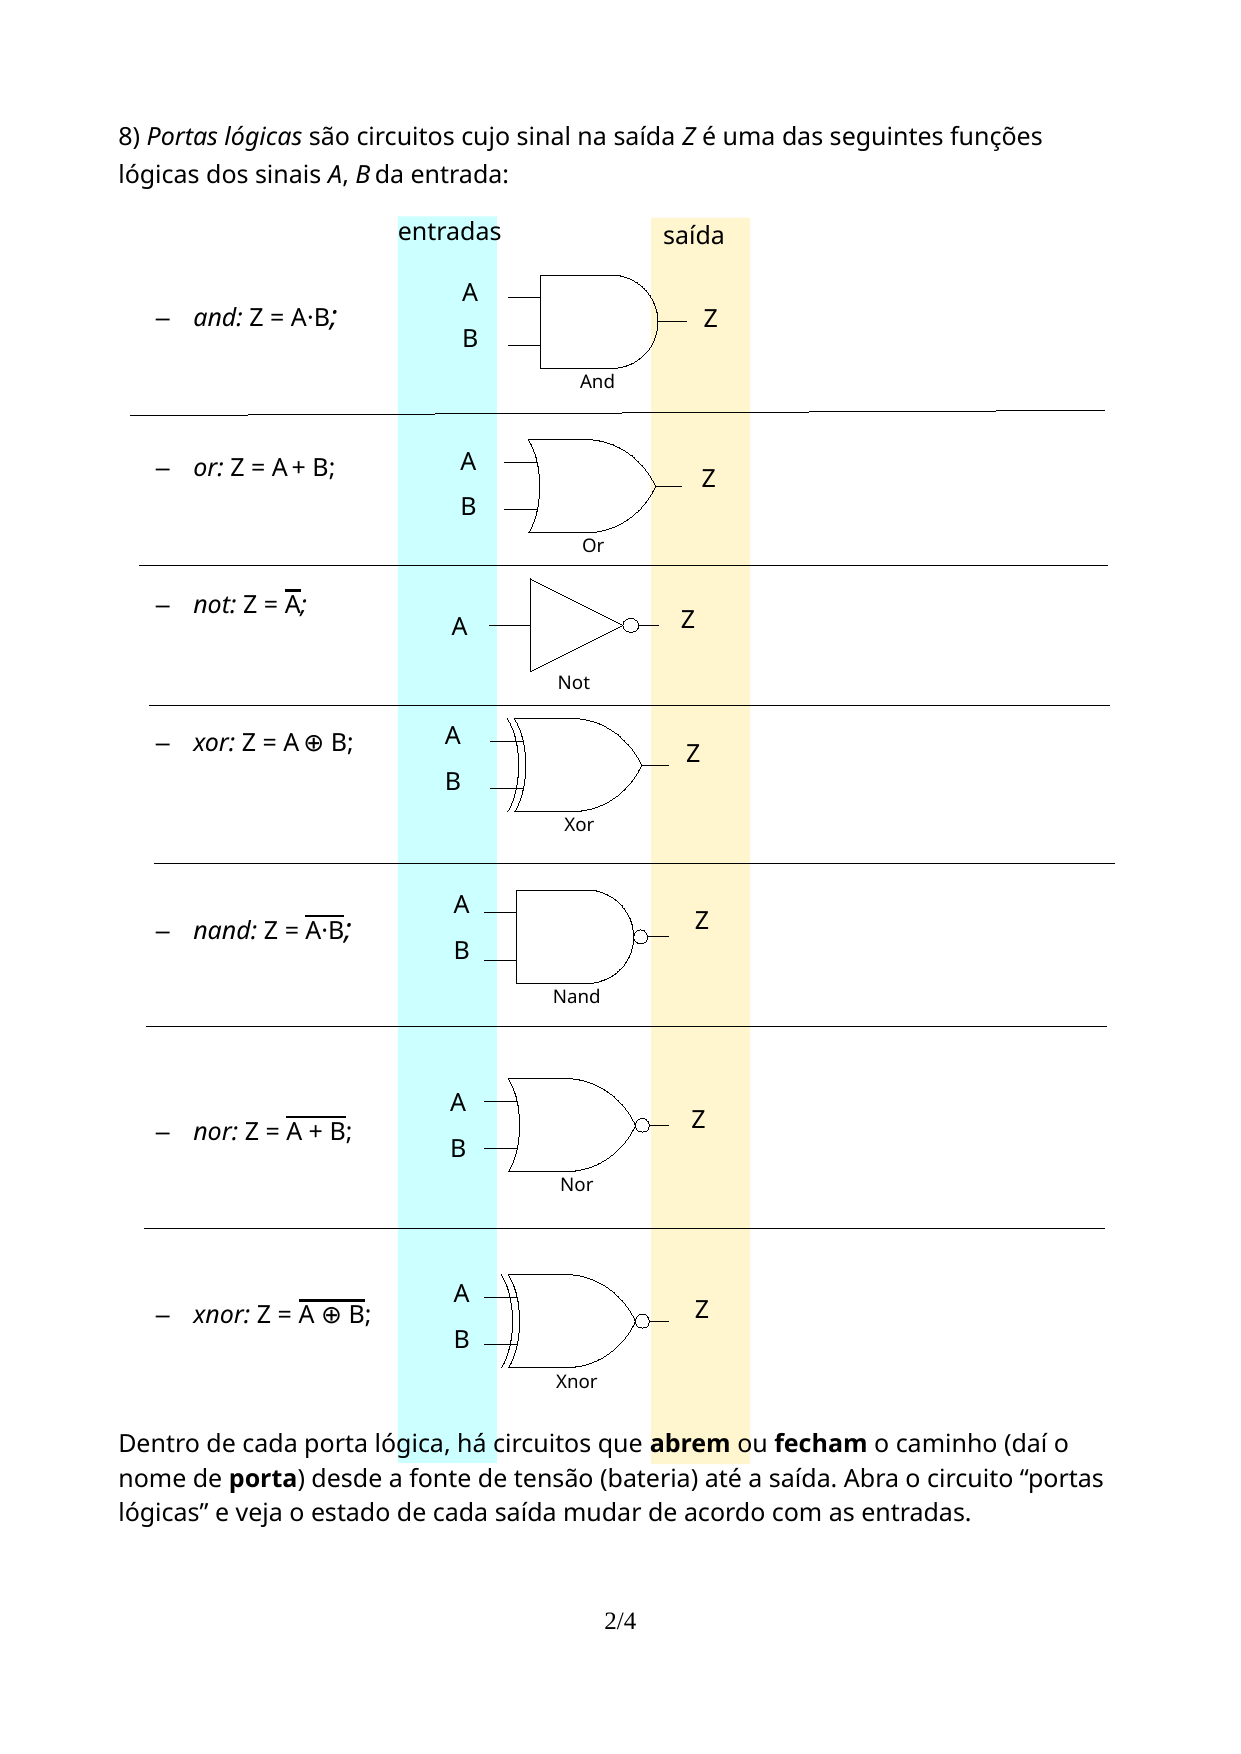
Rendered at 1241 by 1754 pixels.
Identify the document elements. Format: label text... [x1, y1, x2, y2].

list nand: Z = A·B; [156, 908, 397, 948]
list [497, 587, 530, 621]
list [751, 1297, 1122, 1331]
list nor: Z = A + B; [156, 1114, 397, 1148]
list [751, 1114, 1122, 1148]
list [497, 1297, 651, 1331]
list [497, 295, 540, 335]
list [751, 587, 1122, 621]
list xor: Z = A ⊕ B; [156, 725, 397, 759]
list or: Z = A + B; [156, 450, 397, 484]
list [531, 587, 651, 621]
list [517, 908, 651, 948]
list [497, 450, 651, 484]
list [497, 913, 516, 948]
list xnor: Z = A ⊕ B; [156, 1297, 397, 1331]
list and: Z = A·B; [156, 295, 397, 335]
list [751, 295, 1122, 335]
list [497, 1114, 651, 1148]
list not: Z = A; [156, 587, 397, 621]
list [751, 908, 1122, 948]
list [751, 725, 1122, 759]
text 8) Portas lógicas são circuitos cujo sinal na saída Z é uma das seguintes funções lógicas dos sinais A, B da entrada: [118, 118, 1122, 192]
list [541, 295, 651, 335]
list [497, 725, 651, 759]
list [751, 450, 1122, 484]
text Dentro de cada porta lógica, há circuitos que abrem ou fecham o caminho (daí o nome de porta) desde a fonte de tensão (bateria) até a saída. Abra o circuito “portas lógicas” e veja o estado de cada saída mudar de acordo com as entradas. [118, 1426, 1122, 1528]
